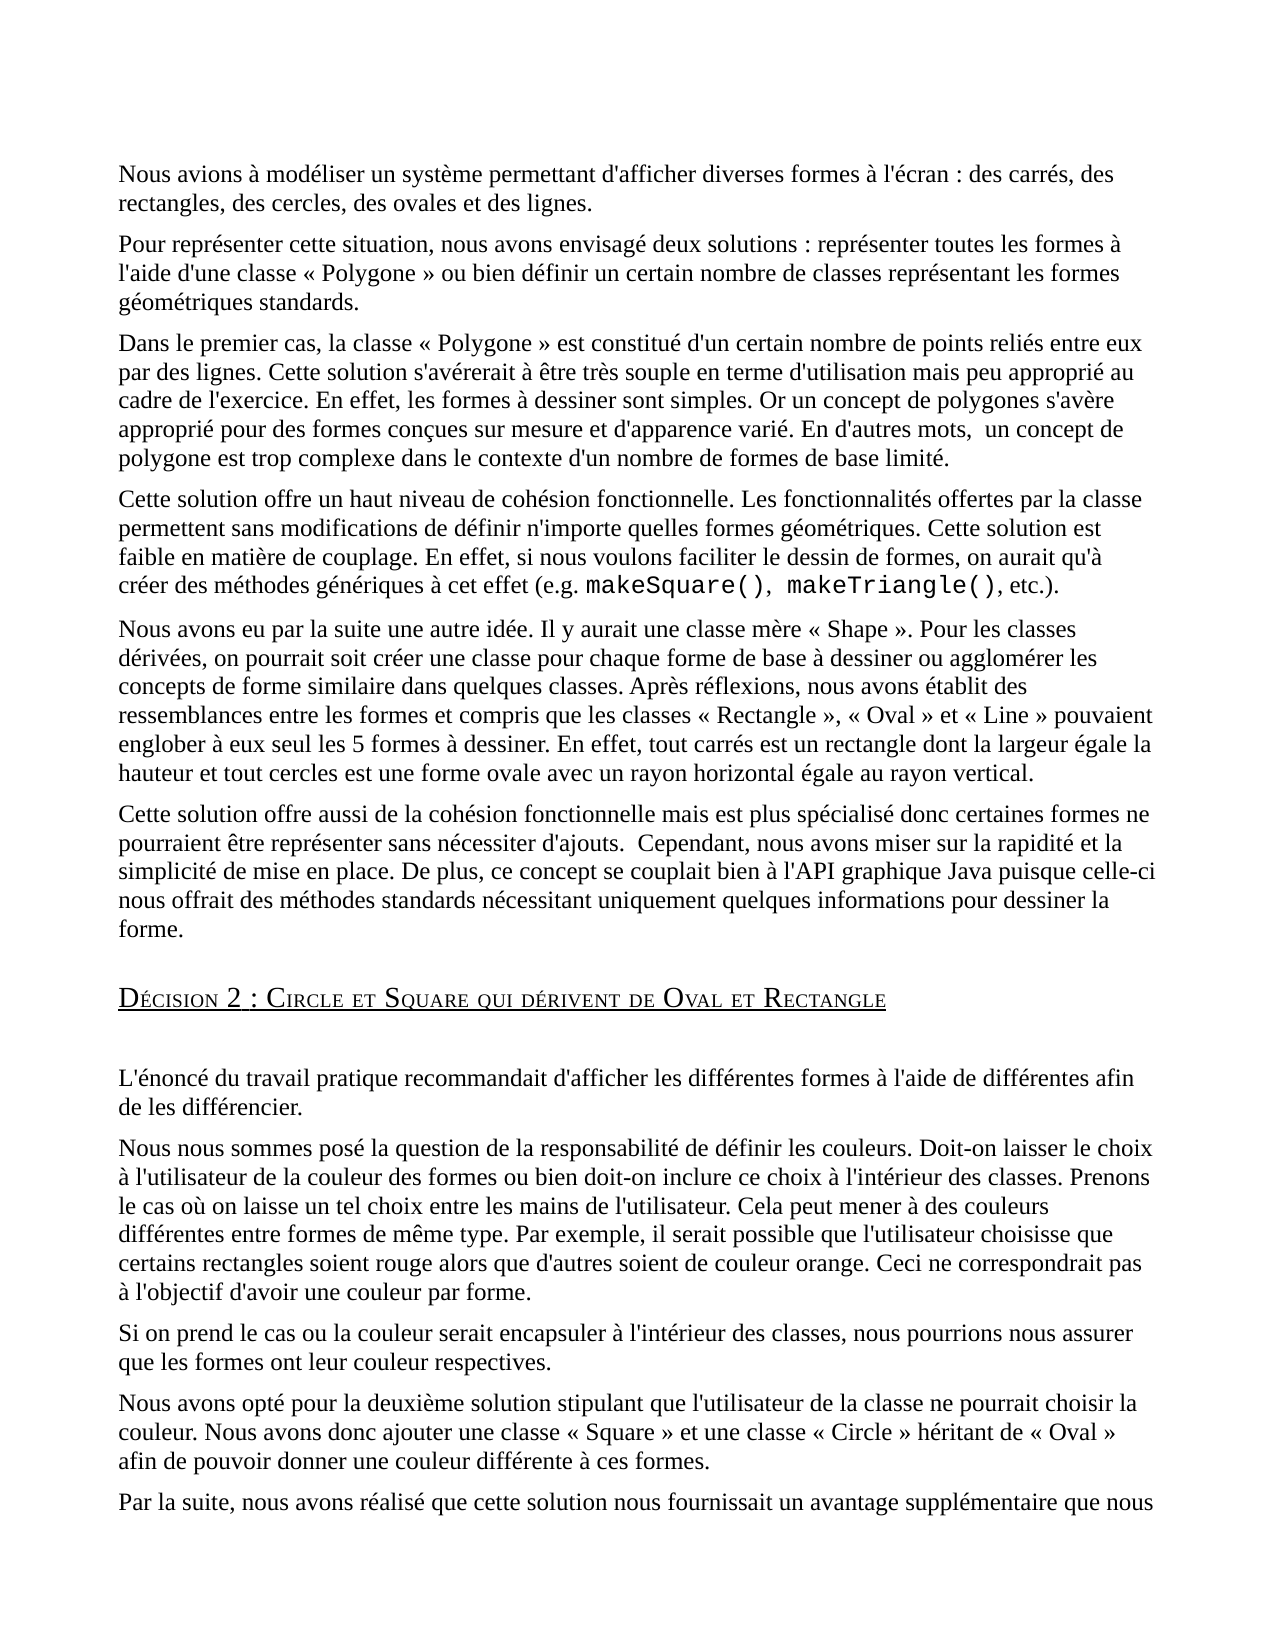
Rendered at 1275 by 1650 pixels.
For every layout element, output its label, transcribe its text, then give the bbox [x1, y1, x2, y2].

text L'énoncé du travail pratique recommandait d'afficher les différentes formes à l'aide de différentes afin de les différencier. [118, 1063, 1157, 1121]
text Dans le premier cas, la classe « Polygone » est constitué d'un certain nombre de points reliés entre eux par des lignes. Cette solution s'avérerait à être très souple en terme d'utilisation mais peu approprié au cadre de l'exercice. En effet, les formes à dessiner sont simples. Or un concept de polygones s'avère approprié pour des formes conçues sur mesure et d'apparence varié. En d'autres mots, un concept de polygone est trop complexe dans le contexte d'un nombre de formes de base limité. [118, 328, 1157, 472]
text Par la suite, nous avons réalisé que cette solution nous fournissait un avantage supplémentaire que nous [118, 1487, 1157, 1516]
text Nous avons eu par la suite une autre idée. Il y aurait une classe mère « Shape ». Pour les classes dérivées, on pourrait soit créer une classe pour chaque forme de base à dessiner ou agglomérer les concepts de forme similaire dans quelques classes. Après réflexions, nous avons établit des ressemblances entre les formes et compris que les classes « Rectangle », « Oval » et « Line » pouvaient englober à eux seul les 5 formes à dessiner. En effet, tout carrés est un rectangle dont la largeur égale la hauteur et tout cercles est une forme ovale avec un rayon horizontal égale au rayon vertical. [118, 614, 1157, 786]
text Si on prend le cas ou la couleur serait encapsuler à l'intérieur des classes, nous pourrions nous assurer que les formes ont leur couleur respectives. [118, 1318, 1157, 1376]
text Nous avons opté pour la deuxième solution stipulant que l'utilisateur de la classe ne pourrait choisir la couleur. Nous avons donc ajouter une classe « Square » et une classe « Circle » héritant de « Oval » afin de pouvoir donner une couleur différente à ces formes. [118, 1388, 1157, 1474]
text Nous avions à modéliser un système permettant d'afficher diverses formes à l'écran : des carrés, des rectangles, des cercles, des ovales et des lignes. [118, 159, 1157, 217]
text Nous nous sommes posé la question de la responsabilité de définir les couleurs. Doit-on laisser le choix à l'utilisateur de la couleur des formes ou bien doit-on inclure ce choix à l'intérieur des classes. Prenons le cas où on laisse un tel choix entre les mains de l'utilisateur. Cela peut mener à des couleurs différentes entre formes de même type. Par exemple, il serait possible que l'utilisateur choisisse que certains rectangles soient rouge alors que d'autres soient de couleur orange. Ceci ne correspondrait pas à l'objectif d'avoir une couleur par forme. [118, 1133, 1157, 1306]
text Cette solution offre aussi de la cohésion fonctionnelle mais est plus spécialisé donc certaines formes ne pourraient être représenter sans nécessiter d'ajouts. Cependant, nous avons miser sur la rapidité et la simplicité de mise en place. De plus, ce concept se couplait bien à l'API graphique Java puisque celle-ci nous offrait des méthodes standards nécessitant uniquement quelques informations pour dessiner la forme. [118, 799, 1157, 943]
text Cette solution offre un haut niveau de cohésion fonctionnelle. Les fonctionnalités offertes par la classe permettent sans modifications de définir n'importe quelles formes géométriques. Cette solution est faible en matière de couplage. En effet, si nous voulons faciliter le dessin de formes, on aurait qu'à créer des méthodes génériques à cet effet (e.g. makeSquare(), makeTriangle(), etc.). [118, 484, 1157, 601]
text Pour représenter cette situation, nous avons envisagé deux solutions : représenter toutes les formes à l'aide d'une classe « Polygone » ou bien définir un certain nombre de classes représentant les formes géométriques standards. [118, 229, 1157, 316]
subtitle Décision 2 : Circle et Square qui dérivent de Oval et Rectangle [118, 980, 1157, 1014]
